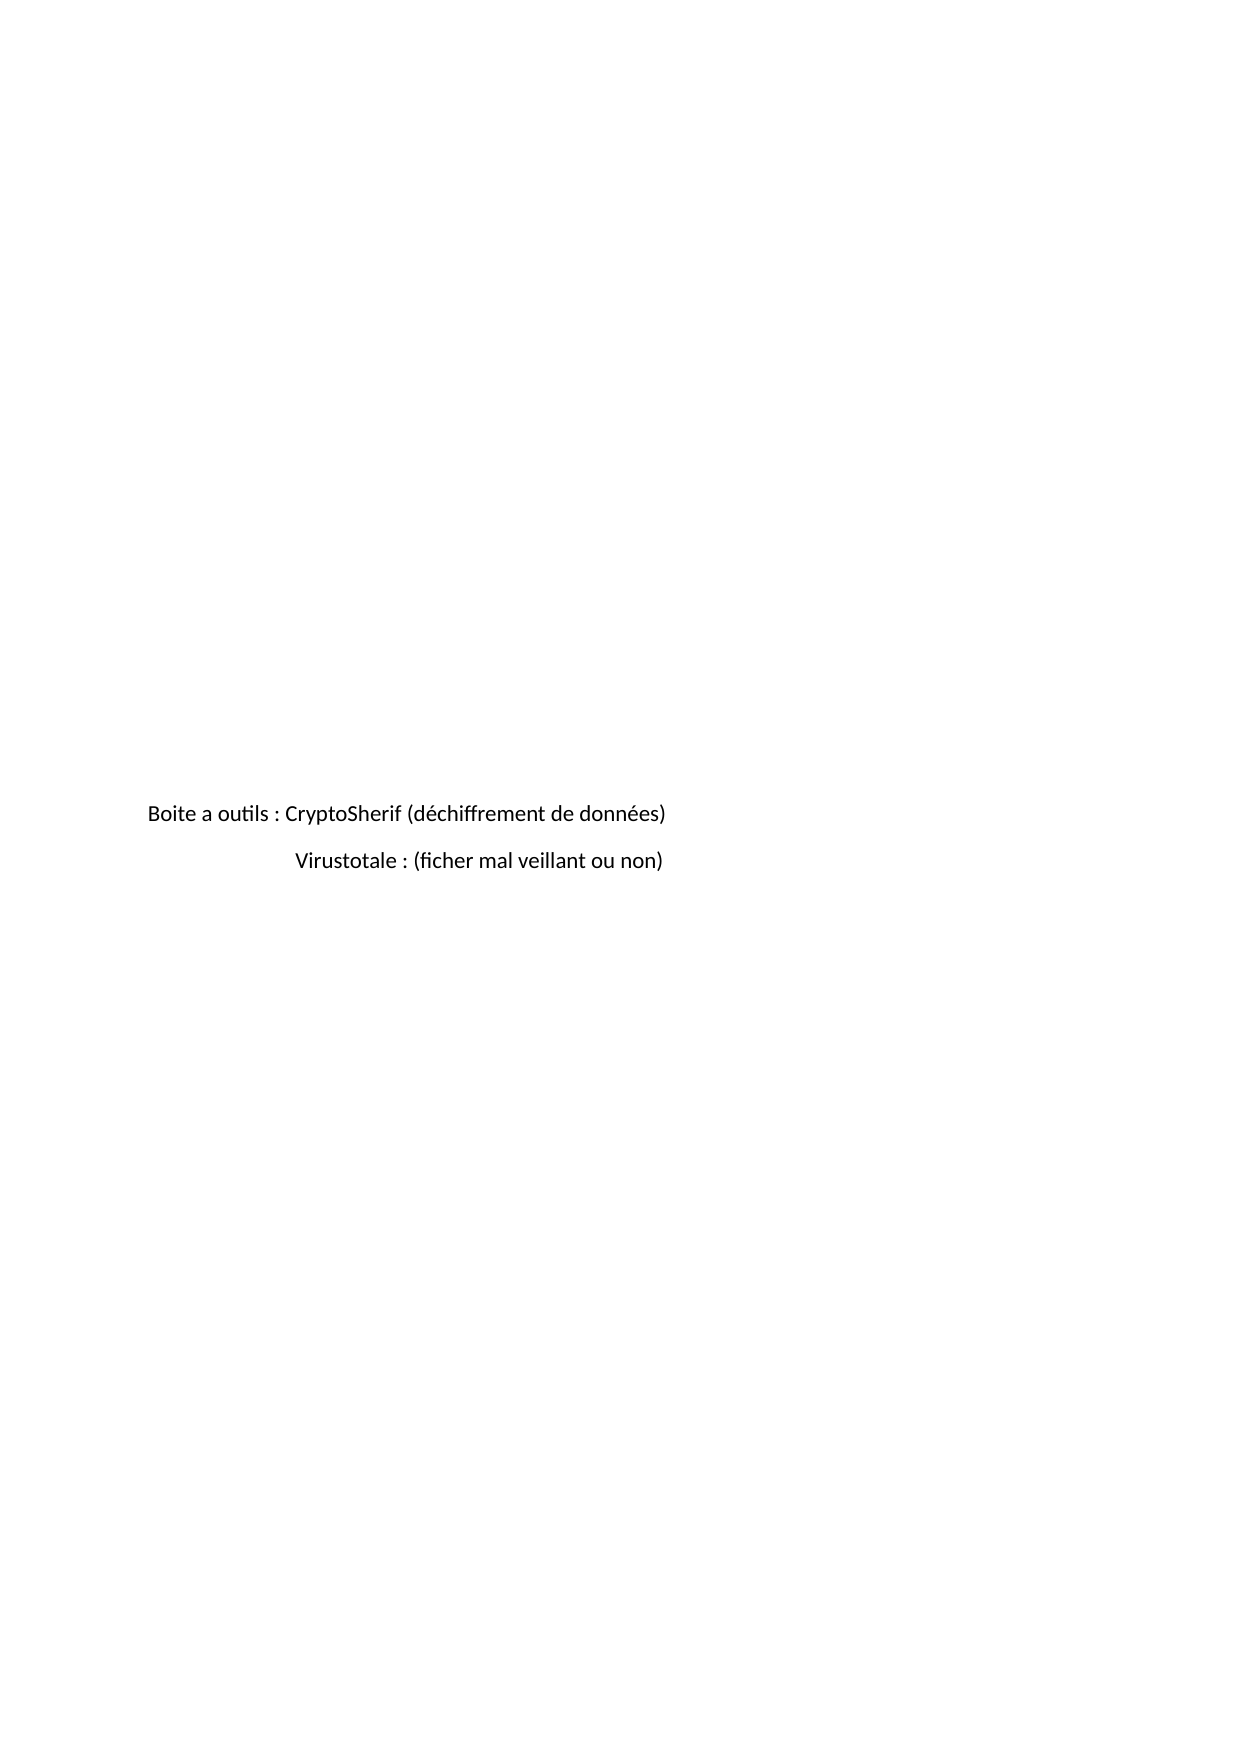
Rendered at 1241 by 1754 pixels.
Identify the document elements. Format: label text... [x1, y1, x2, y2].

text Virustotale : (ficher mal veillant ou non) [148, 846, 1093, 874]
text Boite a outils : CryptoSherif (déchiffrement de données) [148, 799, 1093, 827]
